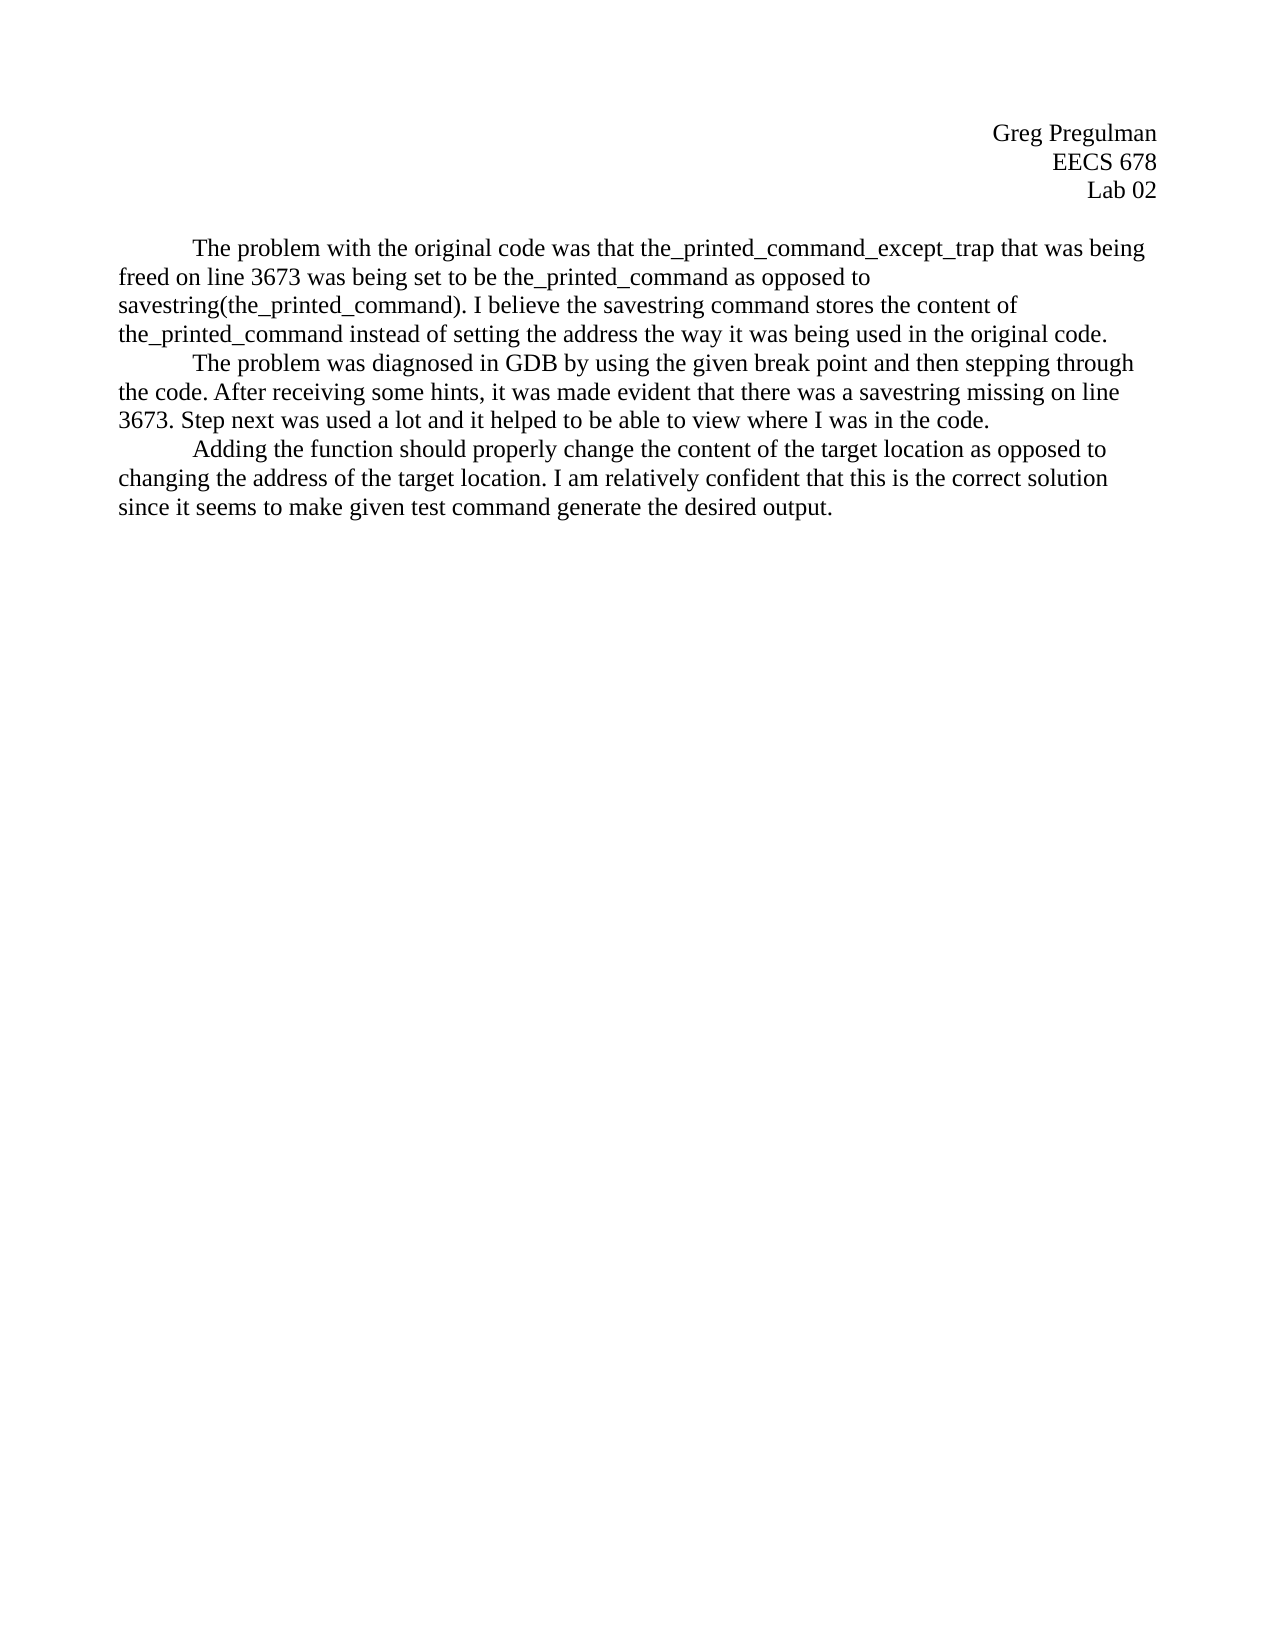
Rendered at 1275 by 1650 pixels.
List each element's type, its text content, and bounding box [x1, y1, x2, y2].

text Greg Pregulman [118, 118, 1157, 147]
text The problem was diagnosed in GDB by using the given break point and then stepping through the code. After receiving some hints, it was made evident that there was a savestring missing on line 3673. Step next was used a lot and it helped to be able to view where I was in the code. [118, 348, 1157, 434]
text Lab 02 [118, 176, 1157, 204]
text Adding the function should properly change the content of the target location as opposed to changing the address of the target location. I am relatively confident that this is the correct solution since it seems to make given test command generate the desired output. [118, 434, 1157, 521]
text The problem with the original code was that the_printed_command_except_trap that was being freed on line 3673 was being set to be the_printed_command as opposed to savestring(the_printed_command). I believe the savestring command stores the content of the_printed_command instead of setting the address the way it was being used in the original code. [118, 233, 1157, 348]
text EECS 678 [118, 147, 1157, 176]
